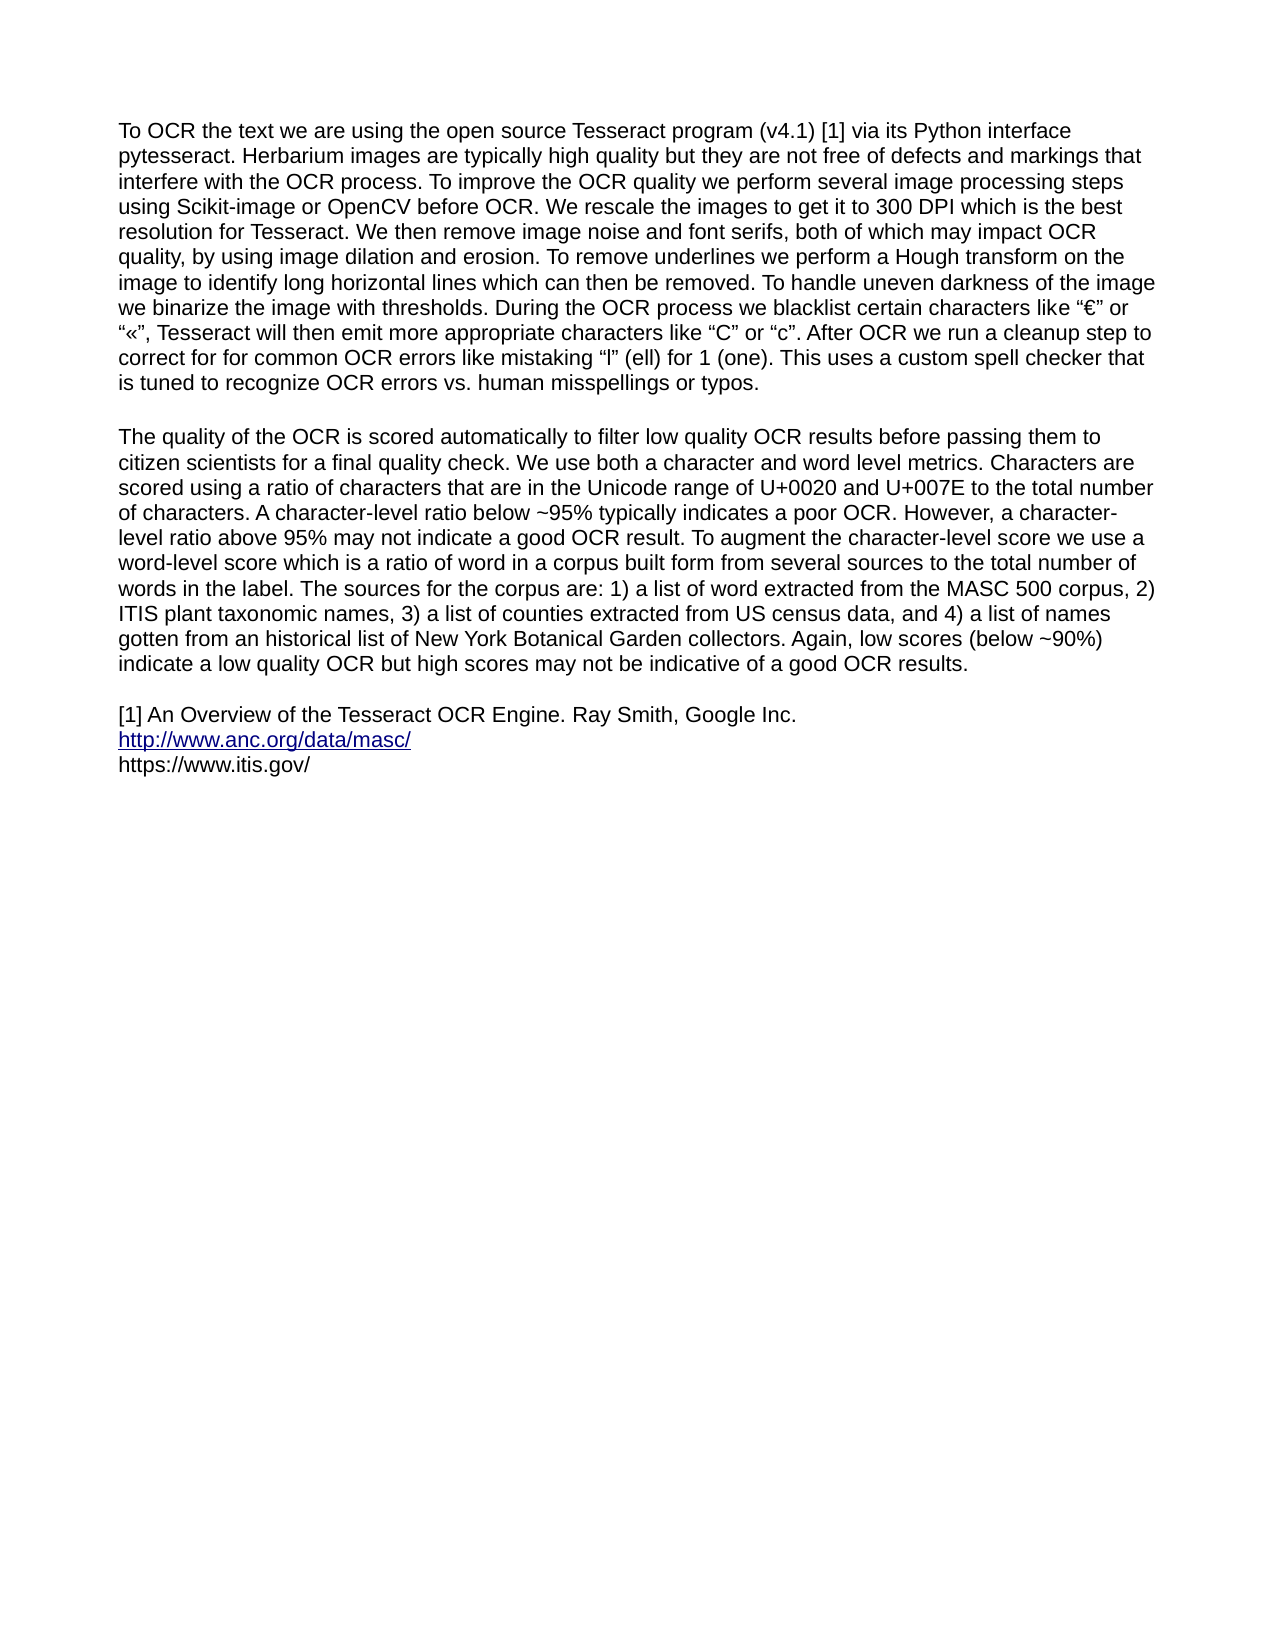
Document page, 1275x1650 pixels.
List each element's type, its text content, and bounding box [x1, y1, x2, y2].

text To OCR the text we are using the open source Tesseract program (v4.1) [1] via its Python interface pytesseract. Herbarium images are typically high quality but they are not free of defects and markings that interfere with the OCR process. To improve the OCR quality we perform several image processing steps using Scikit-image or OpenCV before OCR. We rescale the images to get it to 300 DPI which is the best resolution for Tesseract. We then remove image noise and font serifs, both of which may impact OCR quality, by using image dilation and erosion. To remove underlines we perform a Hough transform on the image to identify long horizontal lines which can then be removed. To handle uneven darkness of the image we binarize the image with thresholds. During the OCR process we blacklist certain characters like “€” or “«”, Tesseract will then emit more appropriate characters like “C” or “c”. After OCR we run a cleanup step to correct for for common OCR errors like mistaking “l” (ell) for 1 (one). This uses a custom spell checker that is tuned to recognize OCR errors vs. human misspellings or typos. [118, 118, 1157, 395]
text The quality of the OCR is scored automatically to filter low quality OCR results before passing them to citizen scientists for a final quality check. We use both a character and word level metrics. Characters are scored using a ratio of characters that are in the Unicode range of U+0020 and U+007E to the total number of characters. A character-level ratio below ~95% typically indicates a poor OCR. However, a character-level ratio above 95% may not indicate a good OCR result. To augment the character-level score we use a word-level score which is a ratio of word in a corpus built form from several sources to the total number of words in the label. The sources for the corpus are: 1) a list of word extracted from the MASC 500 corpus, 2) ITIS plant taxonomic names, 3) a list of counties extracted from US census data, and 4) a list of names gotten from an historical list of New York Botanical Garden collectors. Again, low scores (below ~90%) indicate a low quality OCR but high scores may not be indicative of a good OCR results. [118, 424, 1157, 676]
text http://www.anc.org/data/masc/ [118, 727, 1157, 752]
text [1] An Overview of the Tesseract OCR Engine. Ray Smith, Google Inc. [118, 701, 1157, 727]
text https://www.itis.gov/ [118, 752, 1157, 777]
